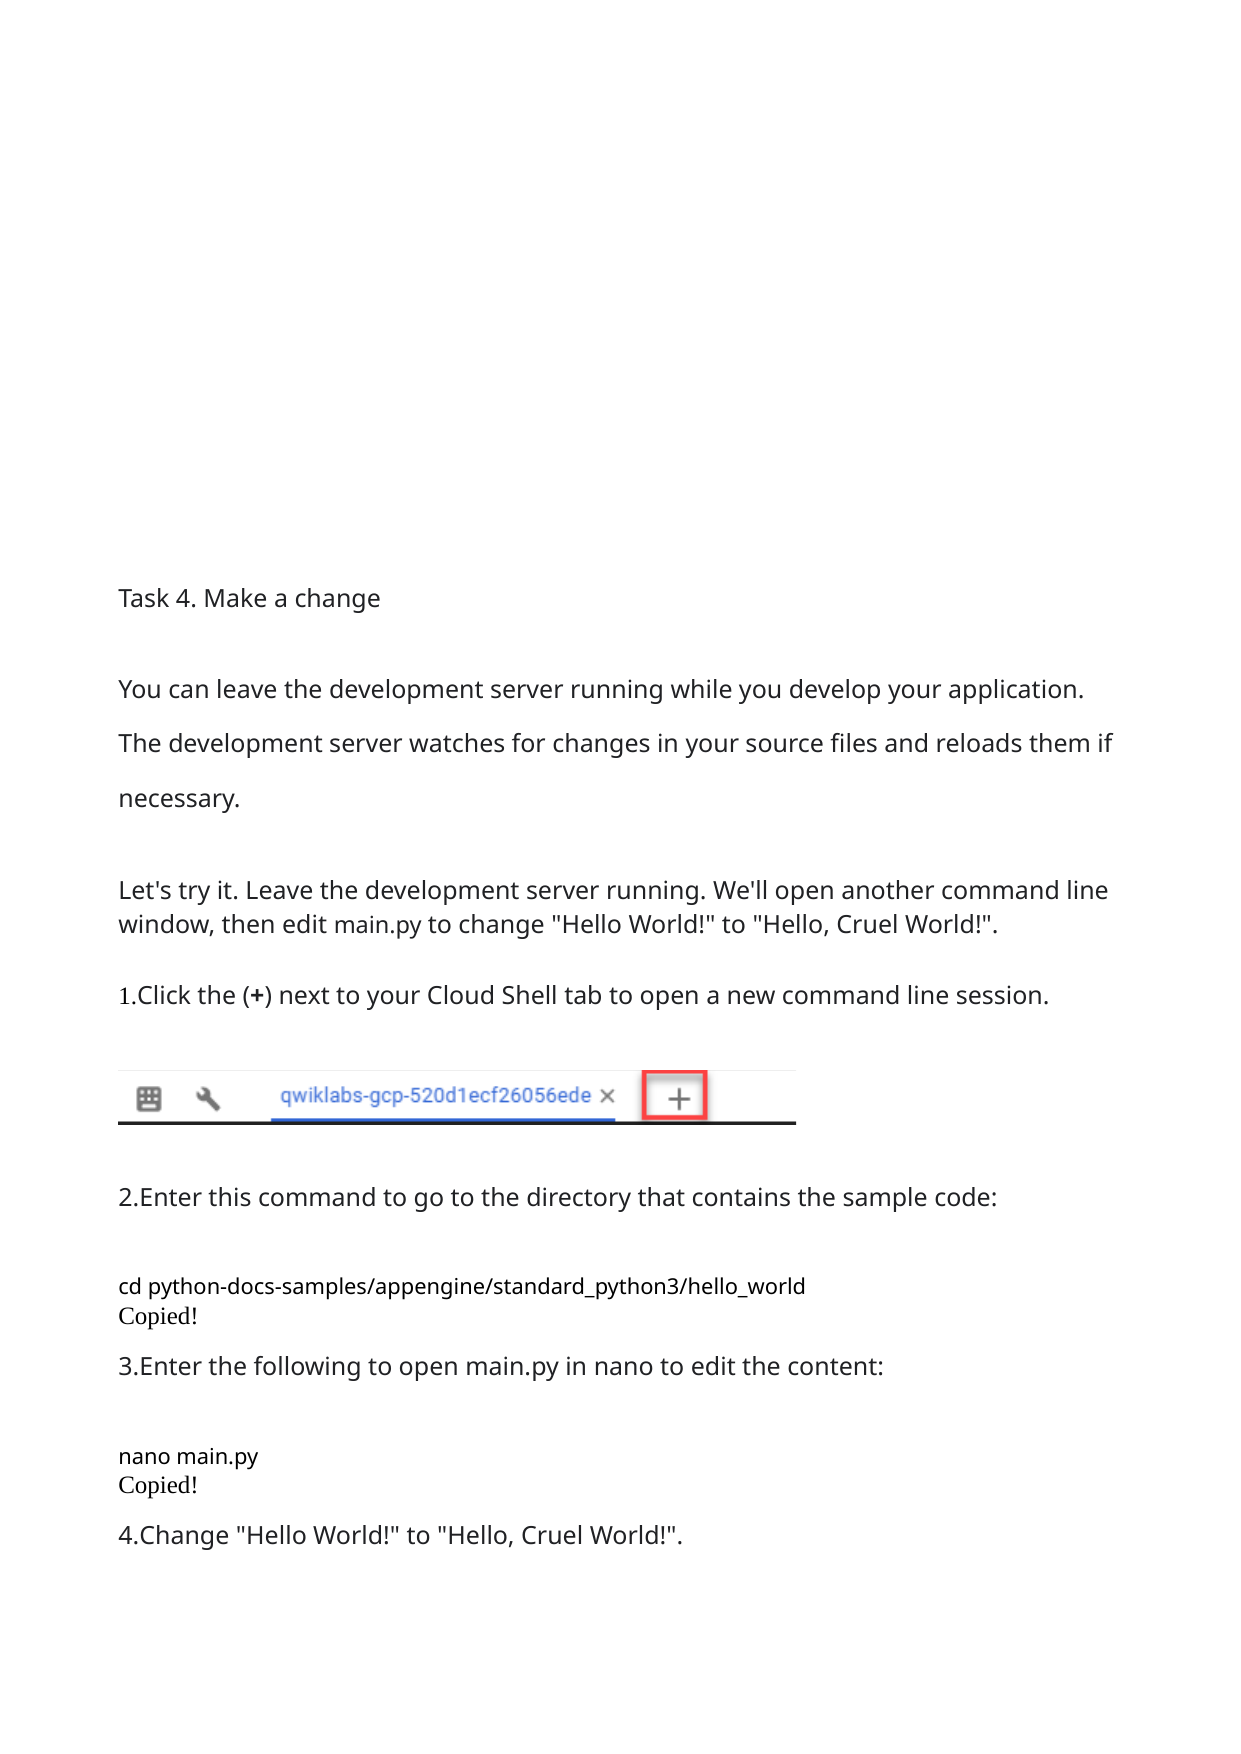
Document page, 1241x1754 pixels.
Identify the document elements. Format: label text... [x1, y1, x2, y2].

text Copied! [118, 1301, 1109, 1330]
text Copied! [118, 1470, 1109, 1499]
text nano main.py [118, 1441, 1122, 1470]
text cd python-docs-samples/appengine/standard_python3/hello_world [118, 1271, 1122, 1301]
text You can leave the development server running while you develop your application. The development server watches for changes in your source files and reloads them if necessary. [118, 671, 1122, 814]
text Let's try it. Leave the development server running. We'll open another command line window, then edit main.py to change "Hello World!" to "Hello, Cruel World!". [118, 872, 1122, 941]
list Enter the following to open main.py in nano to edit the content: [118, 1349, 1122, 1383]
picture [118, 1070, 797, 1125]
list Enter this command to go to the directory that contains the sample code: [118, 1179, 1122, 1213]
list Click the (+) next to your Cloud Shell tab to open a new command line session. [118, 978, 1122, 1012]
list Change "Hello World!" to "Hello, Cruel World!". [118, 1518, 1122, 1552]
subtitle Task 4. Make a change [118, 581, 1122, 615]
